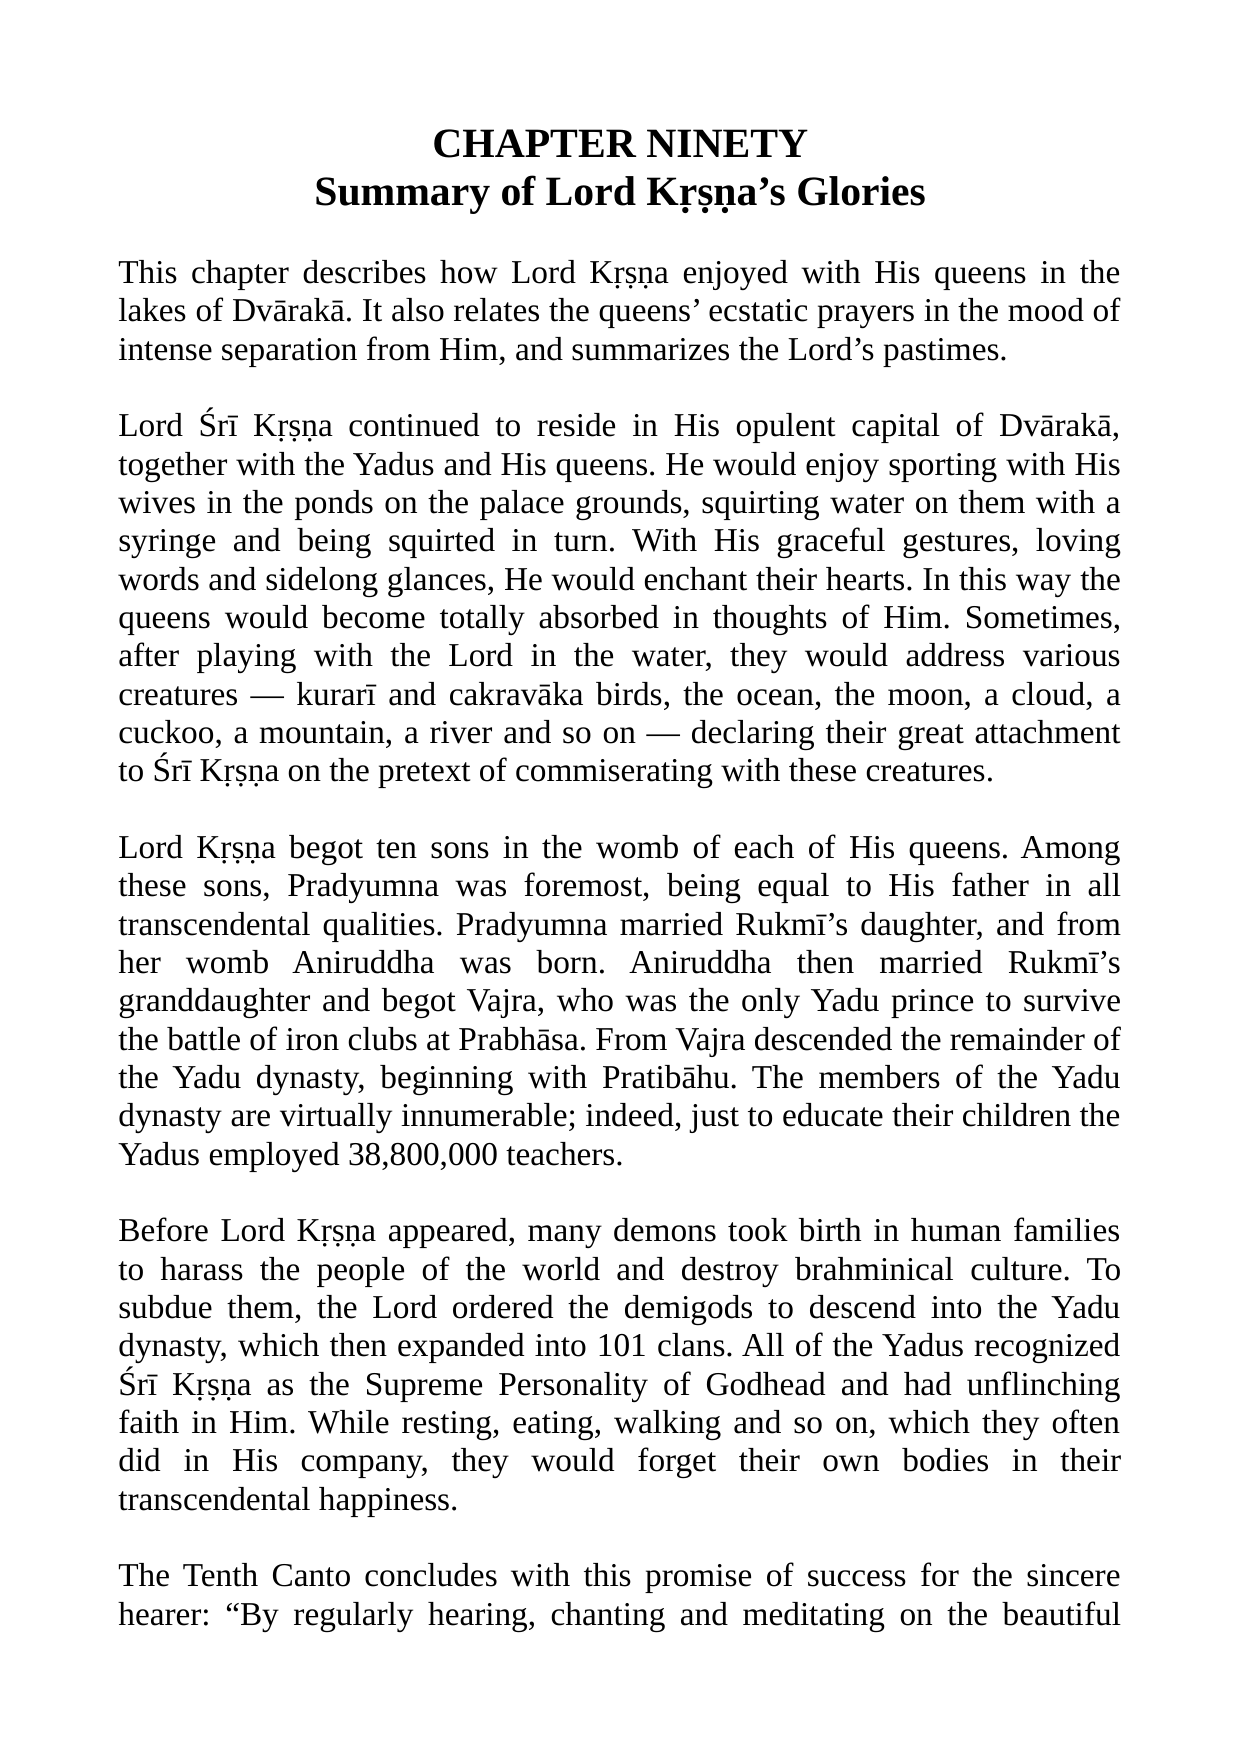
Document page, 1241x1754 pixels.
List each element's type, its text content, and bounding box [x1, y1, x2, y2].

text Lord Kṛṣṇa begot ten sons in the womb of each of His queens. Among these sons, Pradyumna was foremost, being equal to His father in all transcendental qualities. Pradyumna married Rukmī’s daughter, and from her womb Aniruddha was born. Aniruddha then married Rukmī’s granddaughter and begot Vajra, who was the only Yadu prince to survive the battle of iron clubs at Prabhāsa. From Vajra descended the remainder of the Yadu dynasty, beginning with Pratibāhu. The members of the Yadu dynasty are virtually innumerable; indeed, just to educate their children the Yadus employed 38,800,000 teachers. [118, 827, 1122, 1172]
text This chapter describes how Lord Kṛṣṇa enjoyed with His queens in the lakes of Dvārakā. It also relates the queens’ ecstatic prayers in the mood of intense separation from Him, and summarizes the Lord’s pastimes. [118, 252, 1122, 367]
text CHAPTER NINETY [118, 118, 1122, 166]
text Summary of Lord Kṛṣṇa’s Glories [118, 166, 1122, 214]
text Before Lord Kṛṣṇa appeared, many demons took birth in human families to harass the people of the world and destroy brahminical culture. To subdue them, the Lord ordered the demigods to descend into the Yadu dynasty, which then expanded into 101 clans. All of the Yadus recognized Śrī Kṛṣṇa as the Supreme Personality of Godhead and had unflinching faith in Him. While resting, eating, walking and so on, which they often did in His company, they would forget their own bodies in their transcendental happiness. [118, 1211, 1122, 1517]
text The Tenth Canto concludes with this promise of success for the sincere hearer: “By regularly hearing, chanting and meditating on the beautiful [118, 1556, 1122, 1632]
text Lord Śrī Kṛṣṇa continued to reside in His opulent capital of Dvārakā, together with the Yadus and His queens. He would enjoy sporting with His wives in the ponds on the palace grounds, squirting water on them with a syringe and being squirted in turn. With His graceful gestures, loving words and sidelong glances, He would enchant their hearts. In this way the queens would become totally absorbed in thoughts of Him. Sometimes, after playing with the Lord in the water, they would address various creatures — kurarī and cakravāka birds, the ocean, the moon, a cloud, a cuckoo, a mountain, a river and so on — declaring their great attachment to Śrī Kṛṣṇa on the pretext of commiserating with these creatures. [118, 406, 1122, 789]
